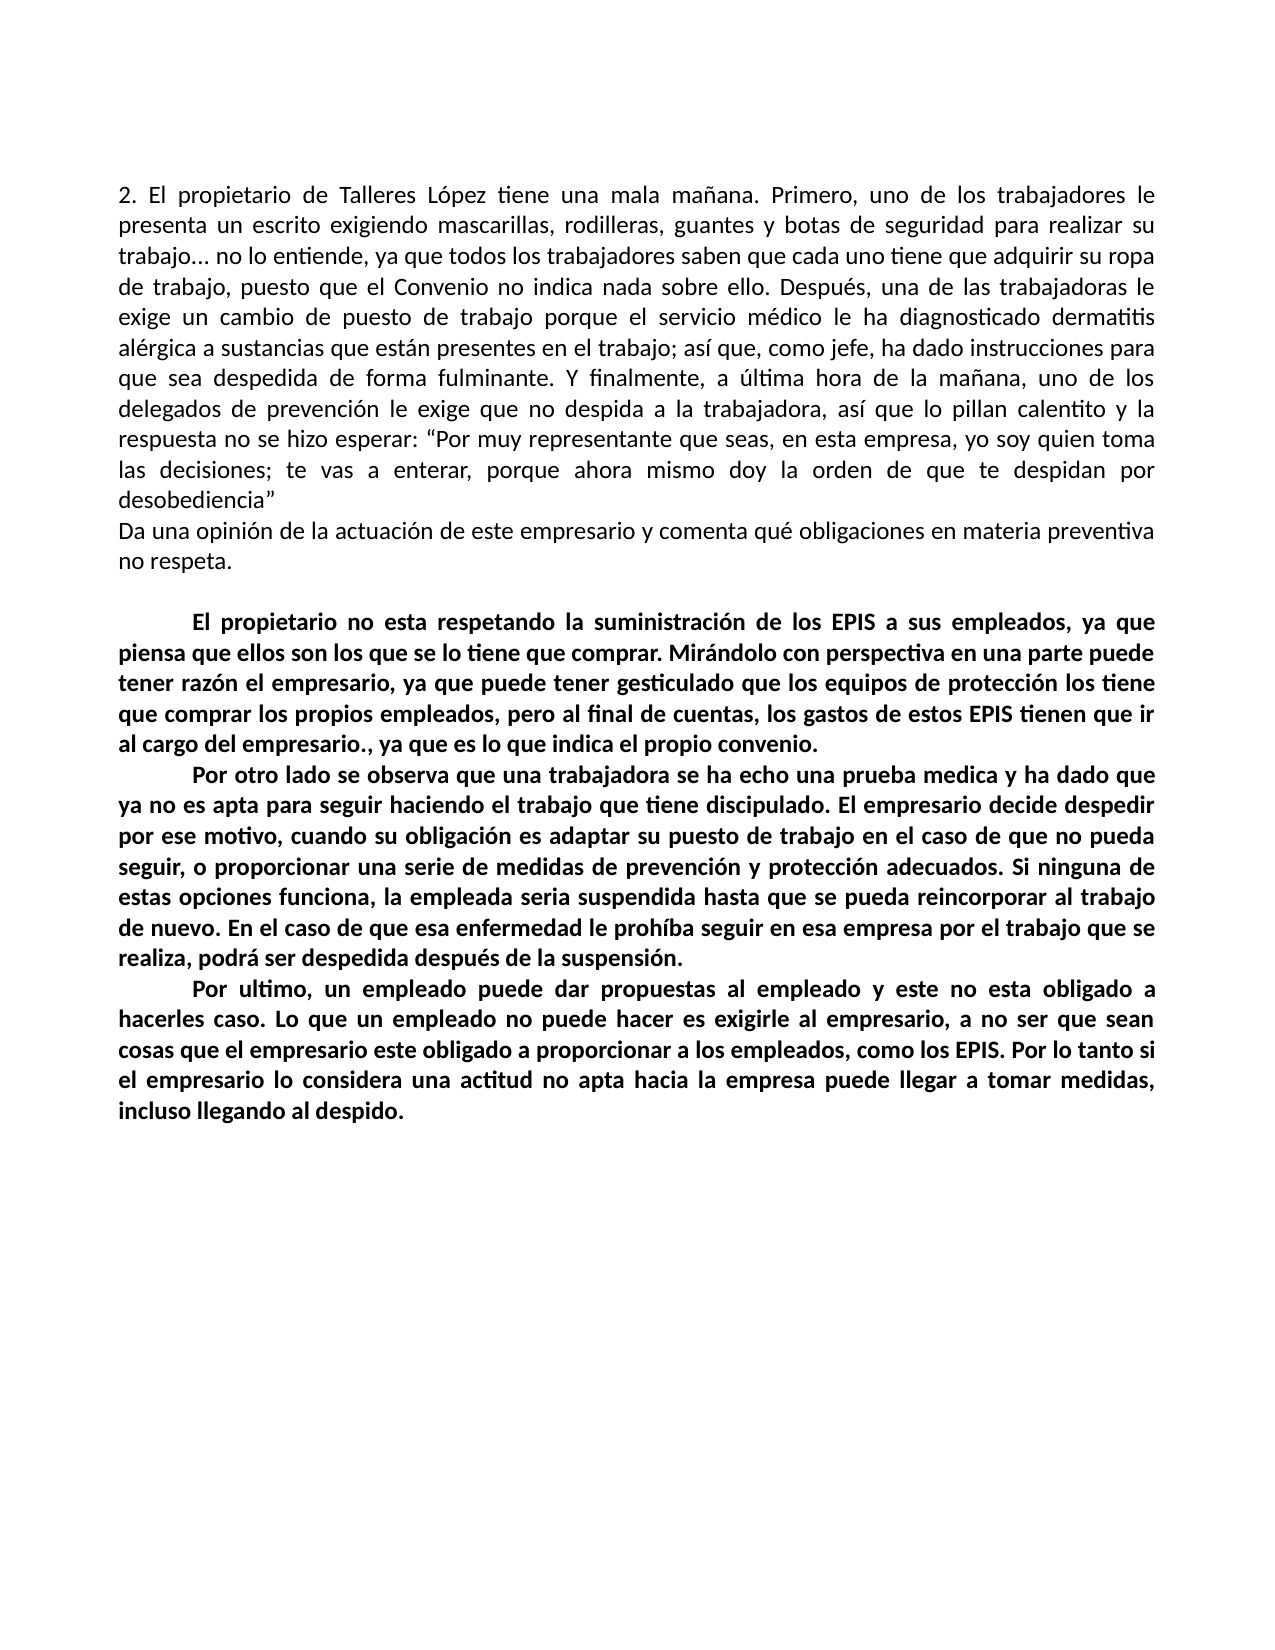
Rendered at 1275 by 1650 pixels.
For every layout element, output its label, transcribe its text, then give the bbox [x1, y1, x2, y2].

text Por otro lado se observa que una trabajadora se ha echo una prueba medica y ha dado que ya no es apta para seguir haciendo el trabajo que tiene discipulado. El empresario decide despedir por ese motivo, cuando su obligación es adaptar su puesto de trabajo en el caso de que no pueda seguir, o proporcionar una serie de medidas de prevención y protección adecuados. Si ninguna de estas opciones funciona, la empleada seria suspendida hasta que se pueda reincorporar al trabajo de nuevo. En el caso de que esa enfermedad le prohíba seguir en esa empresa por el trabajo que se realiza, podrá ser despedida después de la suspensión. [118, 759, 1157, 973]
text Da una opinión de la actuación de este empresario y comenta qué obligaciones en materia preventiva no respeta. [118, 515, 1157, 576]
text El propietario no esta respetando la suministración de los EPIS a sus empleados, ya que piensa que ellos son los que se lo tiene que comprar. Mirándolo con perspectiva en una parte puede tener razón el empresario, ya que puede tener gesticulado que los equipos de protección los tiene que comprar los propios empleados, pero al final de cuentas, los gastos de estos EPIS tienen que ir al cargo del empresario., ya que es lo que indica el propio convenio. [118, 606, 1157, 759]
text 2. El propietario de Talleres López tiene una mala mañana. Primero, uno de los trabajadores le presenta un escrito exigiendo mascarillas, rodilleras, guantes y botas de seguridad para realizar su trabajo... no lo entiende, ya que todos los trabajadores saben que cada uno tiene que adquirir su ropa de trabajo, puesto que el Convenio no indica nada sobre ello. Después, una de las trabajadoras le exige un cambio de puesto de trabajo porque el servicio médico le ha diagnosticado dermatitis alérgica a sustancias que están presentes en el trabajo; así que, como jefe, ha dado instrucciones para que sea despedida de forma fulminante. Y finalmente, a última hora de la mañana, uno de los delegados de prevención le exige que no despida a la trabajadora, así que lo pillan calentito y la respuesta no se hizo esperar: “Por muy representante que seas, en esta empresa, yo soy quien toma las decisiones; te vas a enterar, porque ahora mismo doy la orden de que te despidan por desobediencia” [118, 179, 1157, 515]
text Por ultimo, un empleado puede dar propuestas al empleado y este no esta obligado a hacerles caso. Lo que un empleado no puede hacer es exigirle al empresario, a no ser que sean cosas que el empresario este obligado a proporcionar a los empleados, como los EPIS. Por lo tanto si el empresario lo considera una actitud no apta hacia la empresa puede llegar a tomar medidas, incluso llegando al despido. [118, 973, 1157, 1125]
